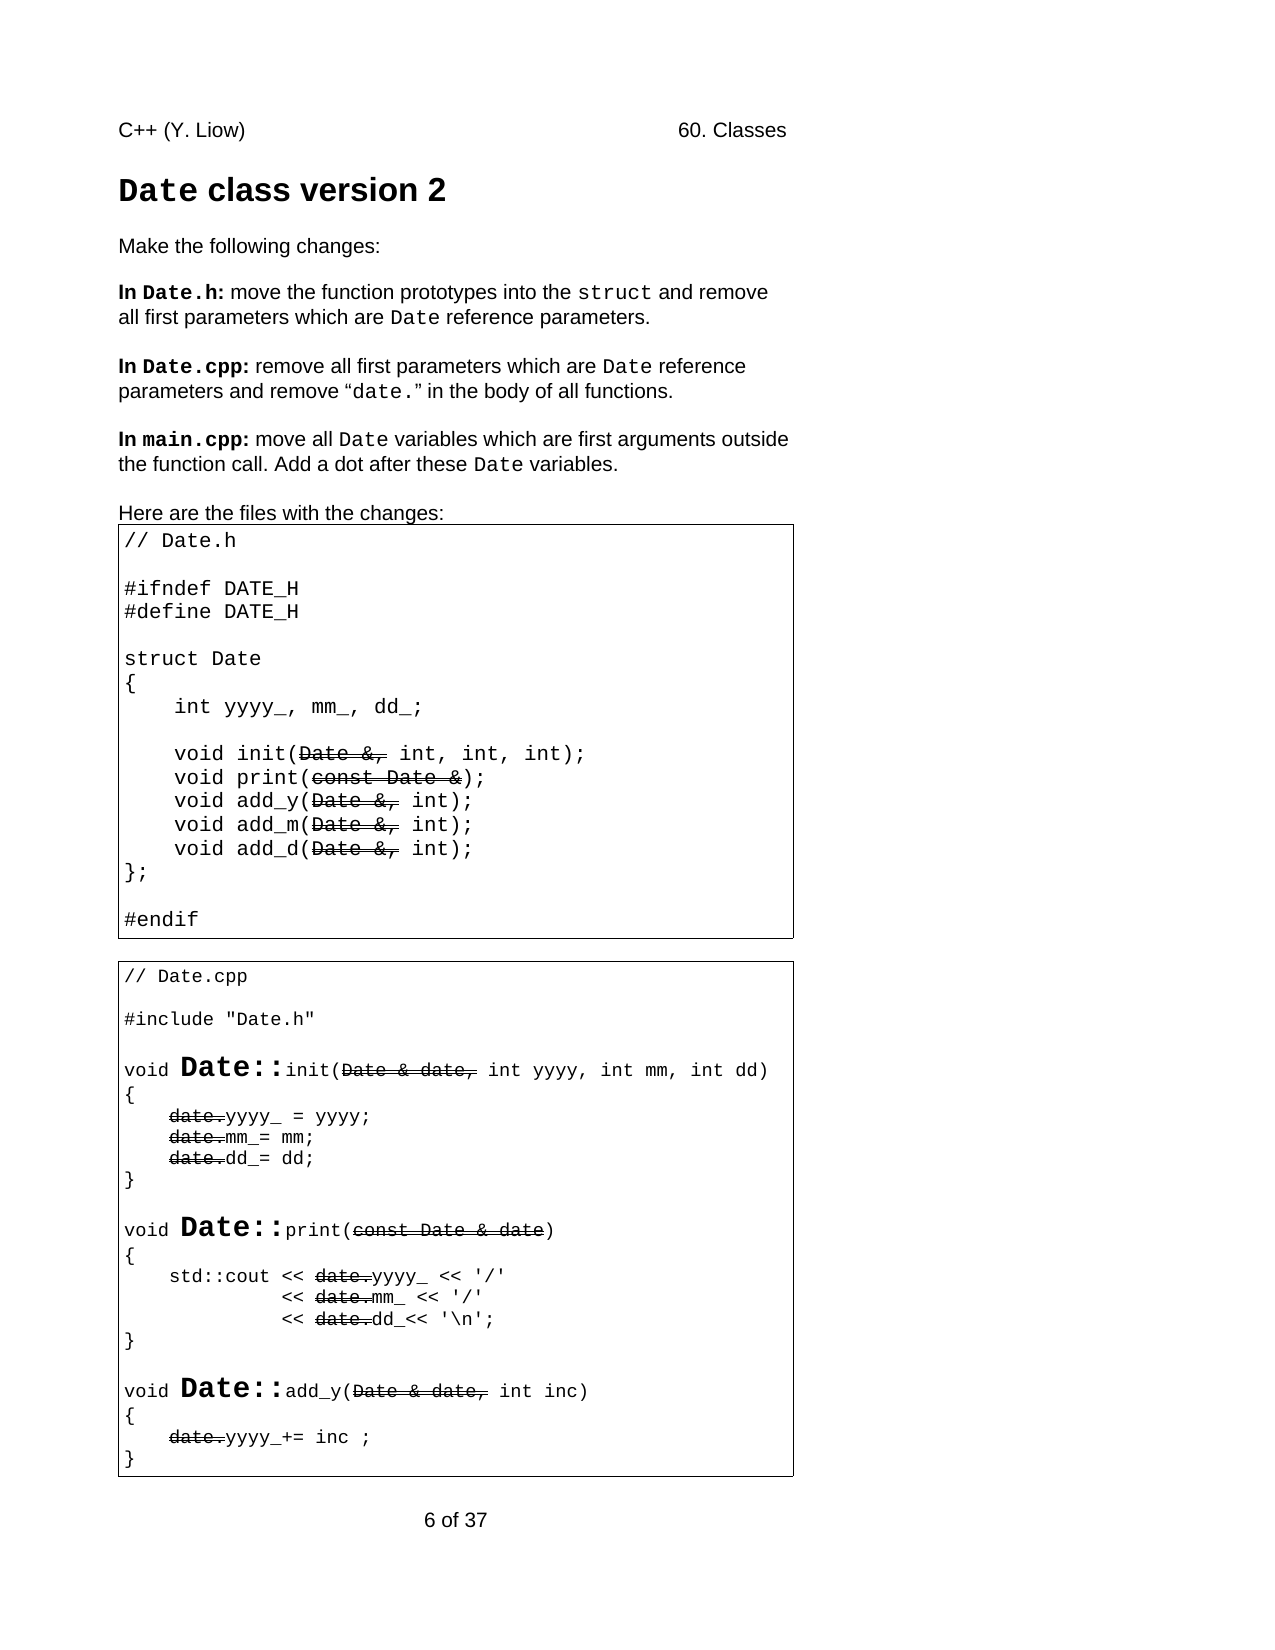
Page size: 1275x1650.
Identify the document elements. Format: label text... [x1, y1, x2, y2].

table_header // Date.h #ifndef DATE_H #define DATE_H struct Date { int yyyy_, mm_, dd_; void init(Date &, int, int, int); void print(const Date &); void add_y(Date &, int); void add_m(Date &, int); void add_d(Date &, int); }; #endif [119, 525, 793, 938]
text Make the following changes: [118, 234, 793, 258]
text In main.cpp: move all Date variables which are first arguments outside the function call. Add a dot after these Date variables. [118, 428, 793, 478]
table_header // Date.cpp #include "Date.h" void Date::init(Date & date, int yyyy, int mm, int dd) { date.yyyy_ = yyyy; date.mm_= mm; date.dd_= dd; } void Date::print(const Date & date) { std::cout << date.yyyy_ << '/' << date.mm_ << '/' << date.dd_<< '\n'; } void Date::add_y(Date & date, int inc) { date.yyyy_+= inc ; } [119, 962, 793, 1476]
text Here are the files with the changes: [118, 501, 793, 524]
text In Date.cpp: remove all first parameters which are Date reference parameters and remove “date.” in the body of all functions. [118, 354, 793, 404]
text In Date.h: move the function prototypes into the struct and remove all first parameters which are Date reference parameters. [118, 281, 793, 331]
text Date class version 2 [118, 171, 793, 211]
